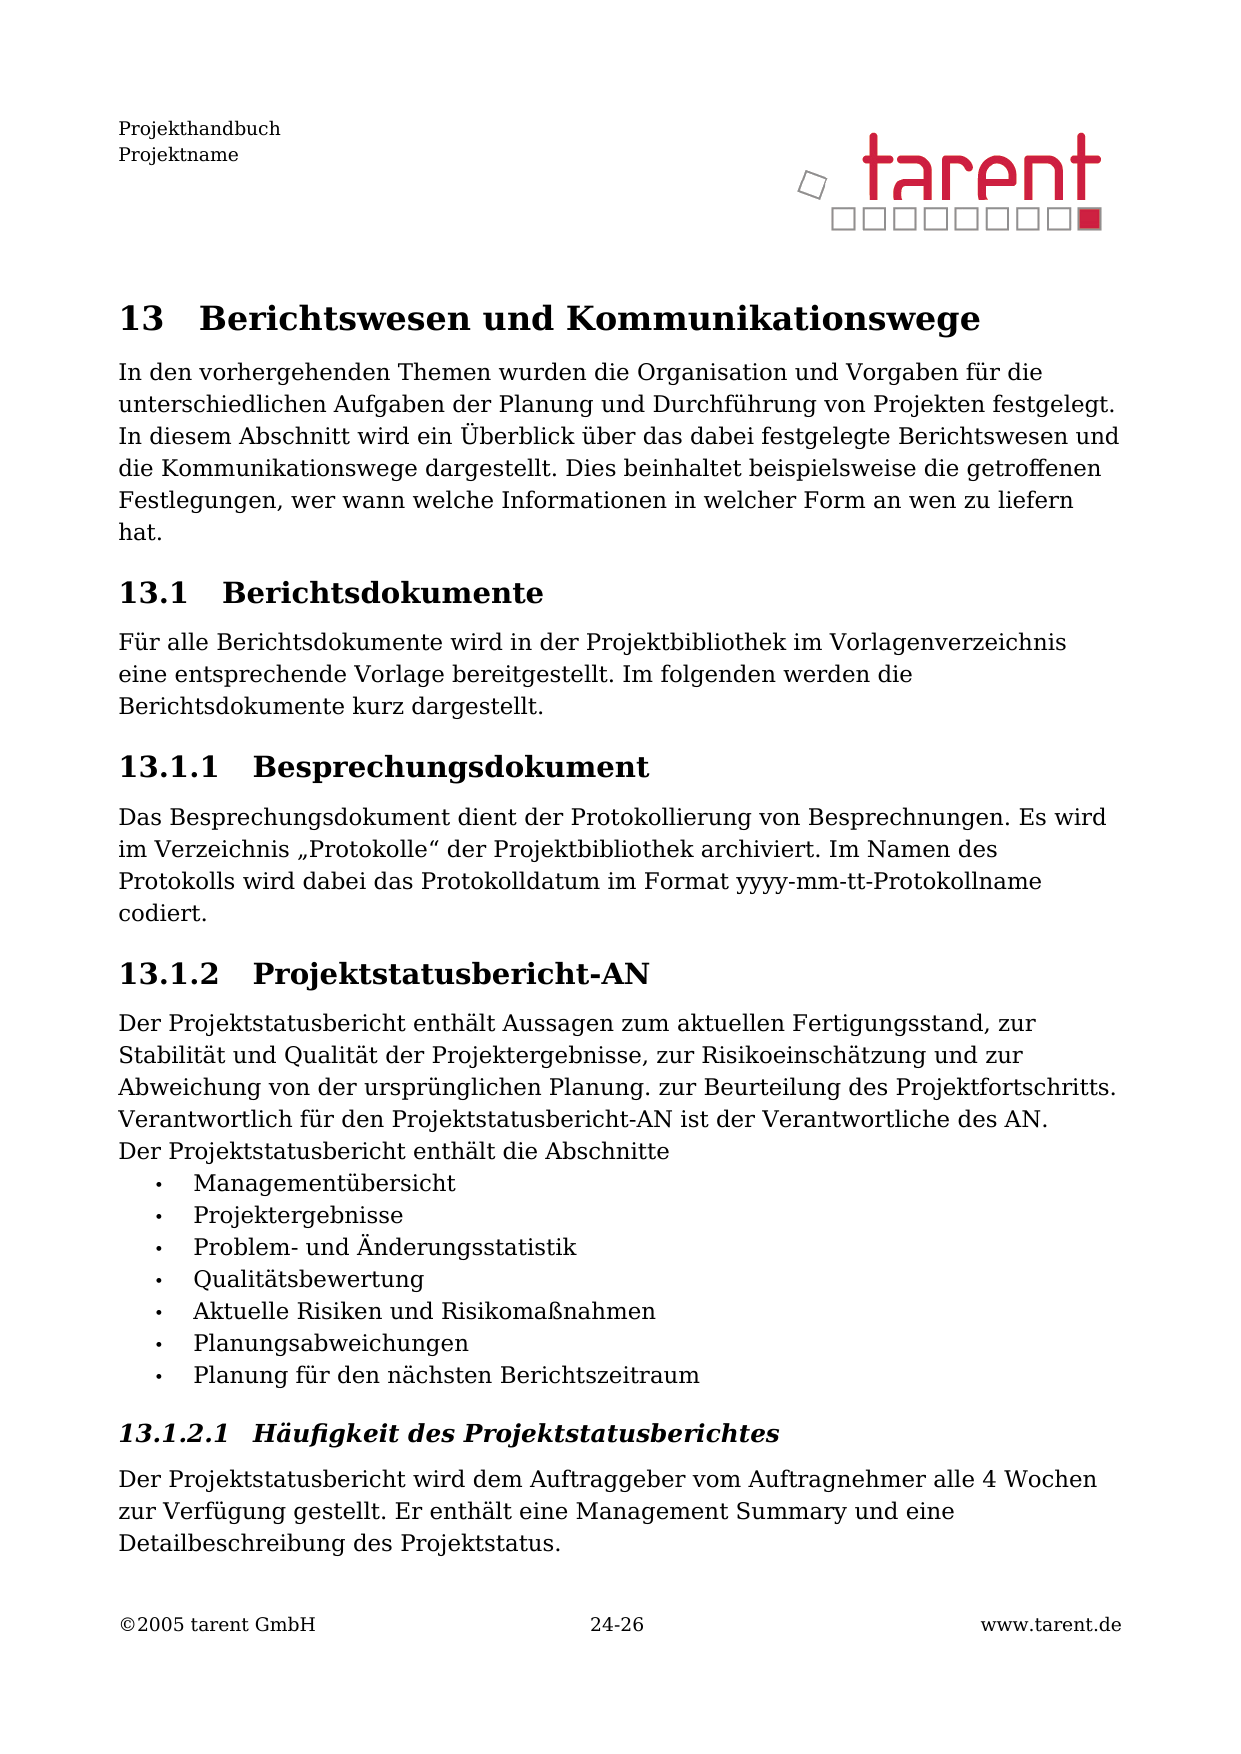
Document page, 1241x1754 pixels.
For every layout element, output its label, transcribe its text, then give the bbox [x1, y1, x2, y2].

list Managementübersicht [156, 1170, 1122, 1197]
list Qualitätsbewertung [156, 1266, 1122, 1293]
text Der Projektstatusbericht enthält Aussagen zum aktuellen Fertigungsstand, zur Stabilität und Qualität der Projektergebnisse, zur Risikoeinschätzung und zur Abweichung von der ursprünglichen Planung. zur Beurteilung des Projektfortschritts. [118, 1010, 1122, 1101]
subtitle Projektstatusbericht-AN [118, 957, 1122, 991]
subtitle Häufigkeit des Projektstatusberichtes [118, 1419, 1122, 1448]
text Verantwortlich für den Projektstatusbericht-AN ist der Verantwortliche des AN. [118, 1106, 1122, 1133]
text Der Projektstatusbericht enthält die Abschnitte [118, 1138, 1122, 1165]
list Planungsabweichungen [156, 1330, 1122, 1357]
subtitle Besprechungsdokument [118, 750, 1122, 784]
text Der Projektstatusbericht wird dem Auftraggeber vom Auftragnehmer alle 4 Wochen zur Verfügung gestellt. Er enthält eine Management Summary und eine Detailbeschreibung des Projektstatus. [118, 1467, 1122, 1557]
list Planung für den nächsten Berichtszeitraum [156, 1362, 1122, 1389]
text In den vorhergehenden Themen wurden die Organisation und Vorgaben für die unterschiedlichen Aufgaben der Planung und Durchführung von Projekten festgelegt. In diesem Abschnitt wird ein Überblick über das dabei festgelegte Berichtswesen und die Kommunikationswege dargestellt. Dies beinhaltet beispielsweise die getroffenen Festlegungen, wer wann welche Informationen in welcher Form an wen zu liefern hat. [118, 359, 1122, 546]
list Aktuelle Risiken und Risikomaßnahmen [156, 1298, 1122, 1325]
picture [784, 120, 1117, 242]
list Problem- und Änderungsstatistik [156, 1234, 1122, 1261]
text Für alle Berichtsdokumente wird in der Projektbibliothek im Vorlagenverzeichnis eine entsprechende Vorlage bereitgestellt. Im folgenden werden die Berichtsdokumente kurz dargestellt. [118, 629, 1122, 720]
subtitle Berichtswesen und Kommunikationswege [118, 299, 1122, 339]
list Projektergebnisse [156, 1202, 1122, 1229]
subtitle Berichtsdokumente [118, 576, 1122, 610]
text Das Besprechungsdokument dient der Protokollierung von Besprechnungen. Es wird im Verzeichnis „Protokolle“ der Projektbibliothek archiviert. Im Namen des Protokolls wird dabei das Protokolldatum im Format yyyy-mm-tt-Protokollname codiert. [118, 804, 1122, 926]
